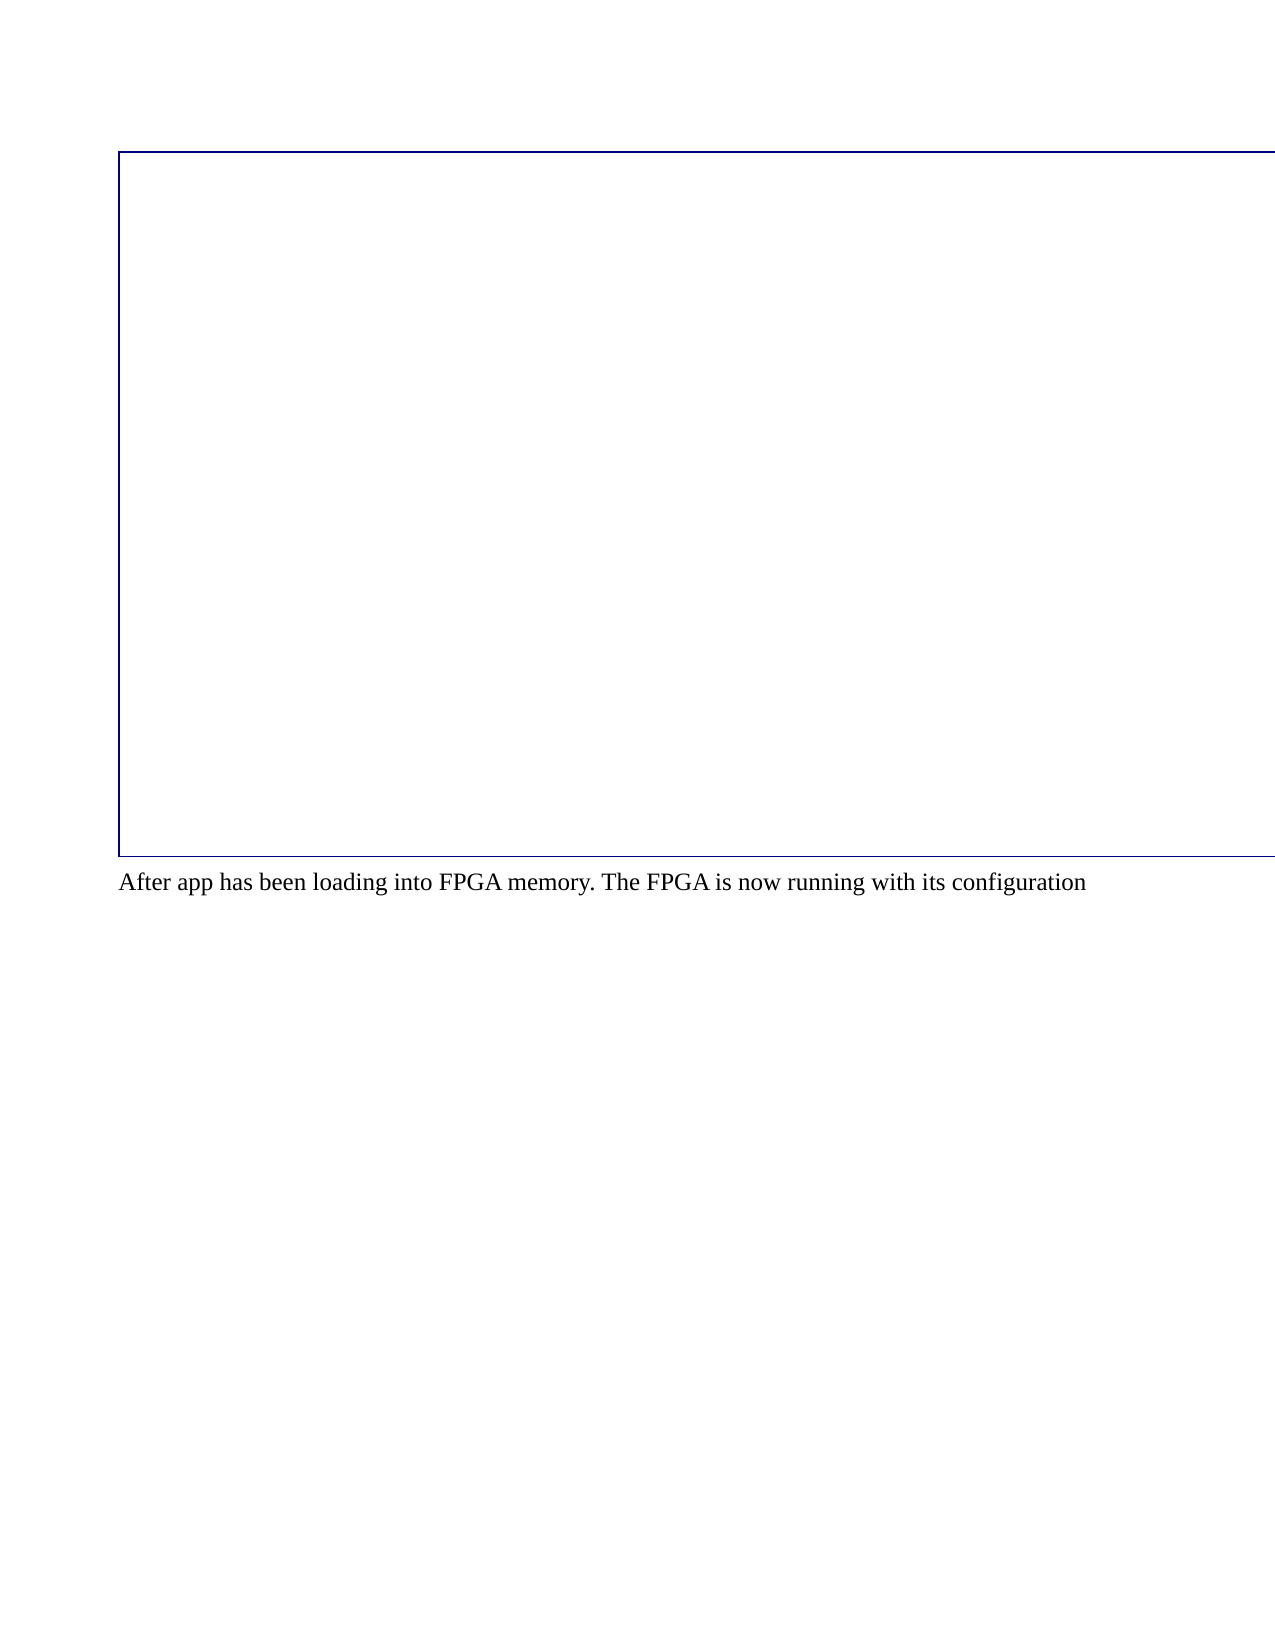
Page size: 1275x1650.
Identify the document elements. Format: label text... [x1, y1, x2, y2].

text After app has been loading into FPGA memory. The FPGA is now running with its configuration [118, 867, 1157, 896]
